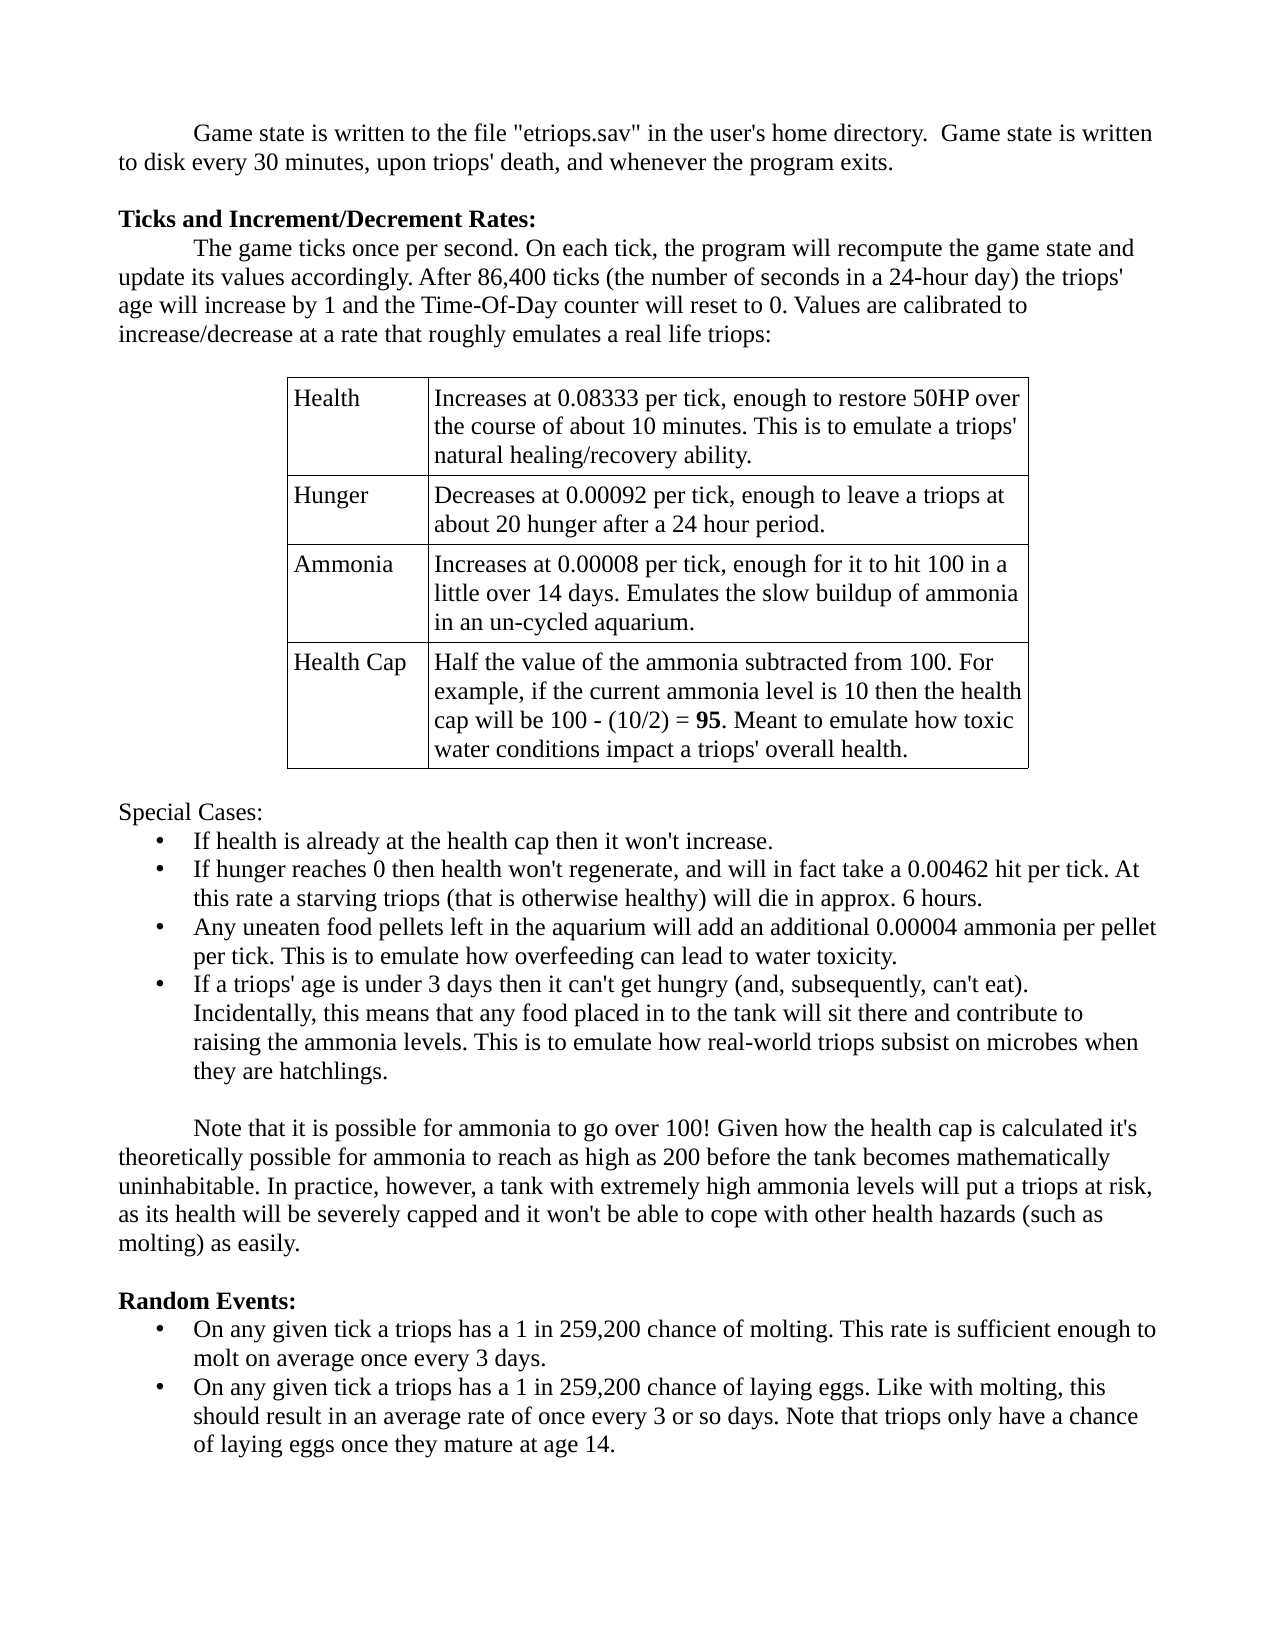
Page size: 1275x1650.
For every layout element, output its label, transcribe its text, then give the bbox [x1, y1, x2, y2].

table_cell Hunger [288, 476, 428, 544]
table_cell Ammonia [288, 545, 428, 642]
table_cell Health Cap [288, 643, 428, 768]
text Special Cases: [118, 797, 1157, 826]
list On any given tick a triops has a 1 in 259,200 chance of molting. This rate is sufficient enough to molt on average once every 3 days. [156, 1314, 1157, 1372]
table_cell Half the value of the ammonia subtracted from 100. For example, if the current ammonia level is 10 then the health cap will be 100 - (10/2) = 95. Meant to emulate how toxic water conditions impact a triops' overall health. [429, 643, 1028, 768]
table_header Increases at 0.08333 per tick, enough to restore 50HP over the course of about 10 minutes. This is to emulate a triops' natural healing/recovery ability. [429, 378, 1028, 475]
table_header Health [288, 378, 428, 475]
text Random Events: [118, 1286, 1157, 1314]
list Any uneaten food pellets left in the aquarium will add an additional 0.00004 ammonia per pellet per tick. This is to emulate how overfeeding can lead to water toxicity. [156, 912, 1157, 969]
list On any given tick a triops has a 1 in 259,200 chance of laying eggs. Like with molting, this should result in an average rate of once every 3 or so days. Note that triops only have a chance of laying eggs once they mature at age 14. [156, 1372, 1157, 1458]
text Game state is written to the file "etriops.sav" in the user's home directory. Game state is written to disk every 30 minutes, upon triops' death, and whenever the program exits. [118, 118, 1157, 176]
list If health is already at the health cap then it won't increase. [156, 826, 1157, 854]
list If a triops' age is under 3 days then it can't get hungry (and, subsequently, can't eat). Incidentally, this means that any food placed in to the tank will sit there and contribute to raising the ammonia levels. This is to emulate how real-world triops subsist on microbes when they are hatchlings. [156, 969, 1157, 1084]
text Ticks and Increment/Decrement Rates: [118, 204, 1157, 233]
text The game ticks once per second. On each tick, the program will recompute the game state and update its values accordingly. After 86,400 ticks (the number of seconds in a 24-hour day) the triops' age will increase by 1 and the Time-Of-Day counter will reset to 0. Values are calibrated to increase/decrease at a rate that roughly emulates a real life triops: [118, 233, 1157, 348]
table_cell Increases at 0.00008 per tick, enough for it to hit 100 in a little over 14 days. Emulates the slow buildup of ammonia in an un-cycled aquarium. [429, 545, 1028, 642]
table_cell Decreases at 0.00092 per tick, enough to leave a triops at about 20 hunger after a 24 hour period. [429, 476, 1028, 544]
list If hunger reaches 0 then health won't regenerate, and will in fact take a 0.00462 hit per tick. At this rate a starving triops (that is otherwise healthy) will die in approx. 6 hours. [156, 854, 1157, 912]
text Note that it is possible for ammonia to go over 100! Given how the health cap is calculated it's theoretically possible for ammonia to reach as high as 200 before the tank becomes mathematically uninhabitable. In practice, however, a tank with extremely high ammonia levels will put a triops at risk, as its health will be severely capped and it won't be able to cope with other health hazards (such as molting) as easily. [118, 1113, 1157, 1257]
